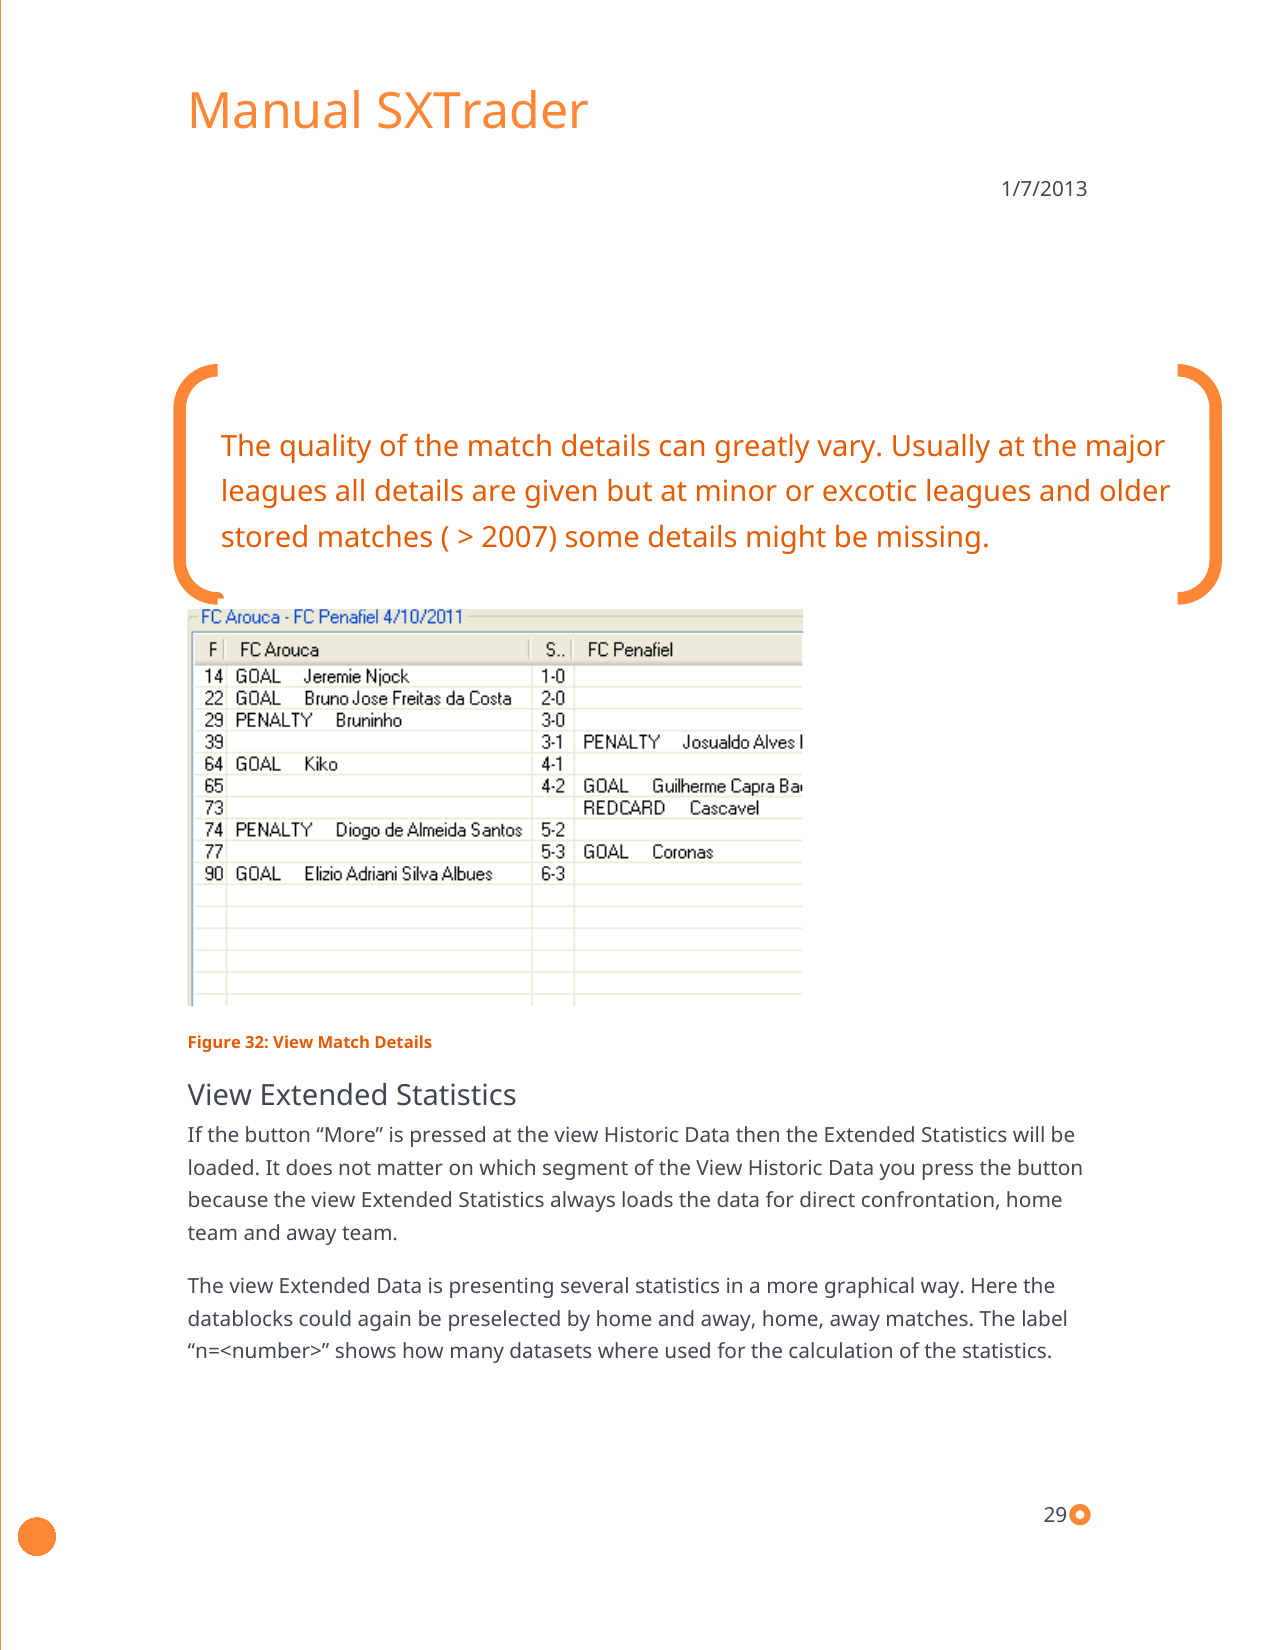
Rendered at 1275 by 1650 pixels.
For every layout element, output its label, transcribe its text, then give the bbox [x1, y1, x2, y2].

text The view Extended Data is presenting several statistics in a more graphical way. Here the datablocks could again be preselected by home and away, home, away matches. The label “n=<number>” shows how many datasets where used for the calculation of the statistics. [187, 1271, 1087, 1365]
text If the button “More” is pressed at the view Historic Data then the Extended Statistics will be loaded. It does not matter on which segment of the View Historic Data you press the button because the view Extended Statistics always loads the data for direct confrontation, home team and away team. [187, 1120, 1087, 1246]
subtitle View Extended Statistics [187, 1074, 1087, 1114]
text Figure 32: View Match Details [187, 1031, 1087, 1054]
